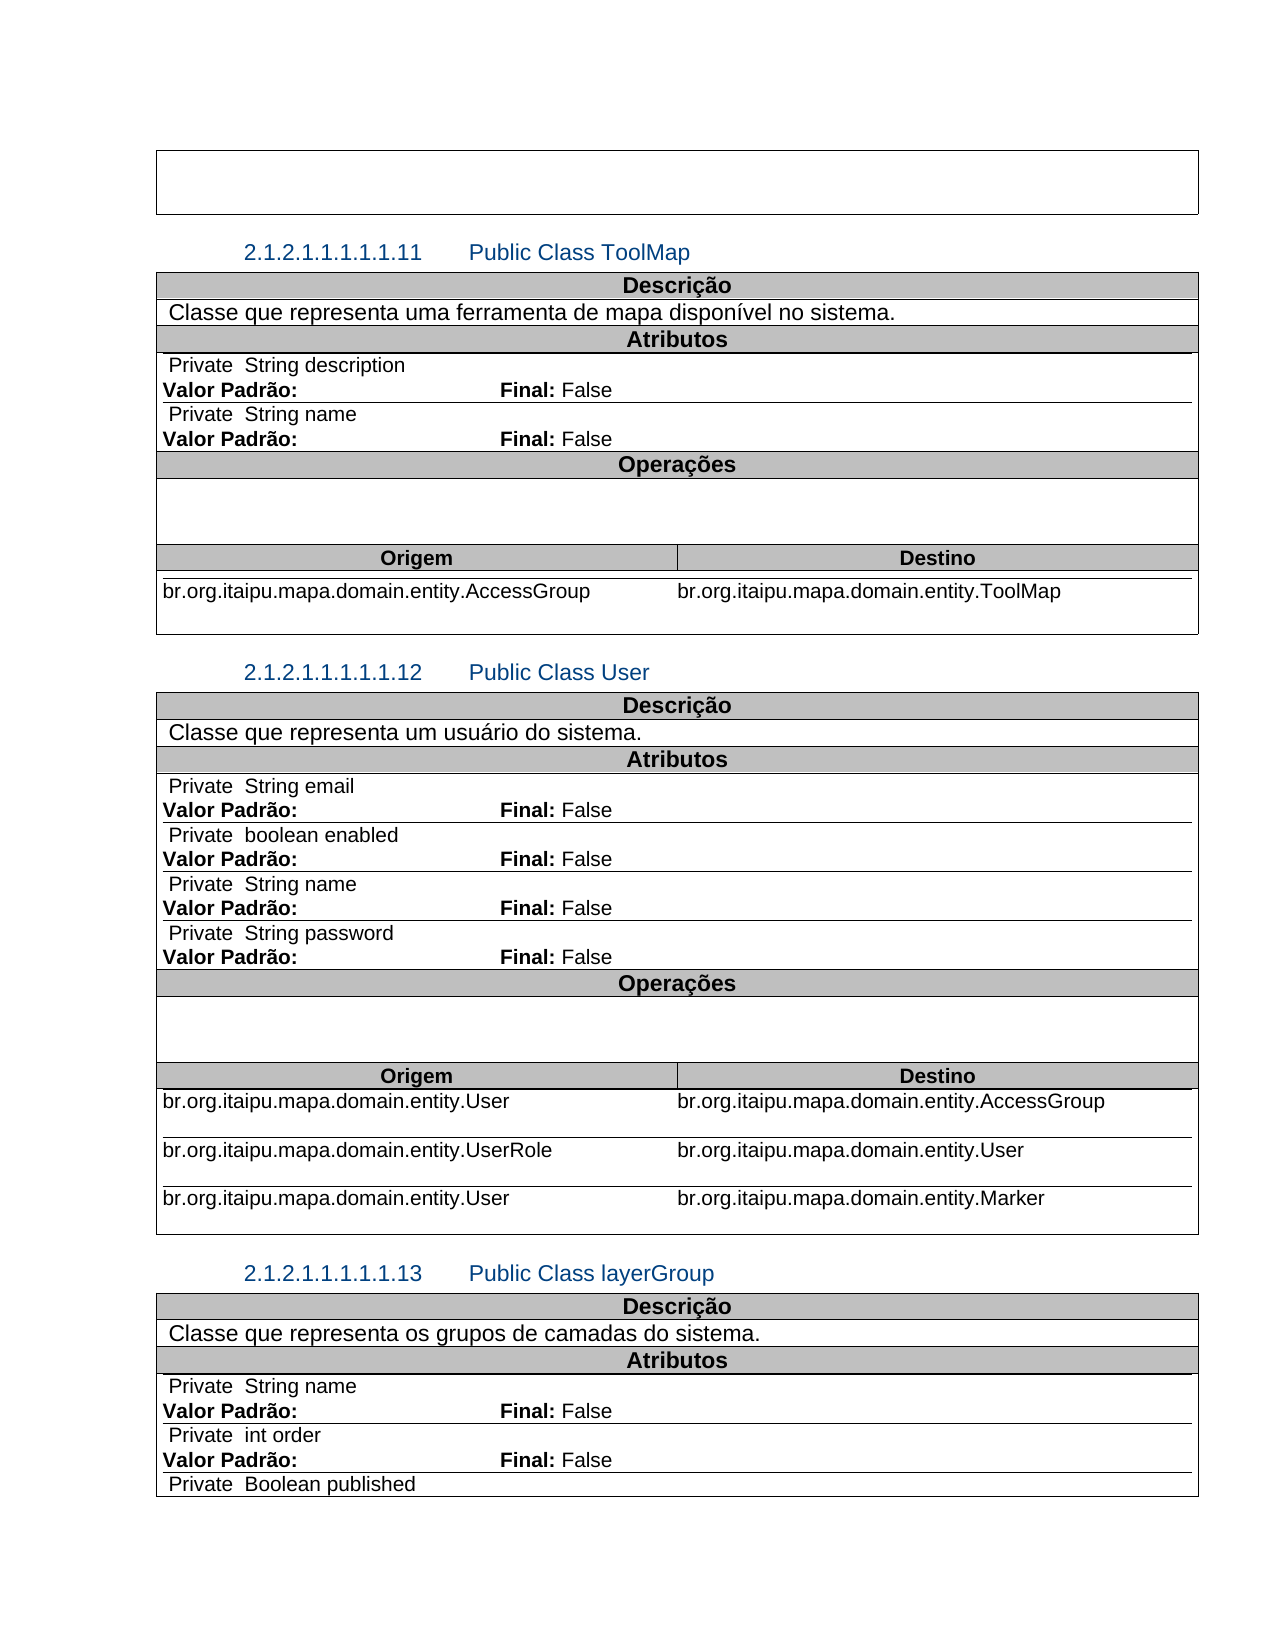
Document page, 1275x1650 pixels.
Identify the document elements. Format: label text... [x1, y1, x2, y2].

table_cell Valor Padrão: [163, 377, 500, 402]
table_cell Destino [678, 1063, 1198, 1088]
table_cell Valor Padrão: [163, 798, 500, 822]
table_cell Valor Padrão: [163, 944, 500, 969]
table_cell [1192, 774, 1198, 969]
table_cell Origem [157, 1063, 677, 1088]
table_cell [725, 921, 1192, 969]
table_header Descrição [157, 1294, 1198, 1319]
table_cell [157, 1374, 1198, 1496]
table_cell [157, 479, 1198, 544]
table_cell br.org.itaipu.mapa.domain.entity.Marker [677, 1187, 1192, 1234]
table_cell [725, 823, 1192, 871]
table_cell Atributos [157, 747, 1198, 772]
table_cell Final: False [500, 895, 725, 920]
list Public Class User [244, 659, 1125, 686]
table_cell [1192, 353, 1198, 451]
table_cell Classe que representa os grupos de camadas do sistema. [157, 1320, 1198, 1346]
table_cell Private Boolean published [163, 1473, 725, 1496]
table_cell br.org.itaipu.mapa.domain.entity.User [677, 1138, 1192, 1186]
table_cell [725, 403, 1192, 451]
table_cell br.org.itaipu.mapa.domain.entity.User [163, 1187, 677, 1234]
table_header Private String description [163, 354, 725, 377]
table_cell [725, 872, 1192, 920]
table_header br.org.itaipu.mapa.domain.entity.ToolMap [677, 579, 1192, 626]
table_cell Private String name [163, 872, 725, 895]
table_cell Valor Padrão: [163, 895, 500, 920]
table_cell Final: False [500, 846, 725, 871]
table_header Descrição [157, 273, 1198, 298]
table_cell Classe que representa uma ferramenta de mapa disponível no sistema. [157, 300, 1198, 325]
table_header [725, 354, 1192, 402]
table_header [725, 774, 1192, 822]
table_cell Final: False [500, 944, 725, 969]
table_cell [157, 151, 1198, 213]
table_cell Final: False [500, 377, 725, 402]
table_cell Private String name [163, 403, 725, 426]
table_header Private String name [163, 1375, 725, 1398]
table_cell Valor Padrão: [163, 1447, 500, 1471]
table_cell [1192, 1089, 1198, 1234]
table_cell Destino [678, 545, 1198, 570]
table_cell [157, 1089, 163, 1234]
table_header br.org.itaipu.mapa.domain.entity.User [163, 1090, 677, 1137]
table_cell [725, 1424, 1192, 1471]
table_cell Classe que representa um usuário do sistema. [157, 720, 1198, 746]
table_cell br.org.itaipu.mapa.domain.entity.UserRole [163, 1138, 677, 1186]
table_cell Operações [157, 970, 1198, 996]
table_header br.org.itaipu.mapa.domain.entity.AccessGroup [163, 579, 677, 626]
table_cell Operações [157, 452, 1198, 478]
table_cell Valor Padrão: [163, 426, 500, 451]
table_cell Atributos [157, 326, 1198, 352]
table_cell Valor Padrão: [163, 1398, 500, 1422]
table_cell Valor Padrão: [163, 846, 500, 871]
table_cell Final: False [500, 1447, 725, 1471]
table_cell [157, 353, 163, 451]
table_header [725, 1375, 1192, 1422]
table_cell Final: False [500, 426, 725, 451]
table_cell Atributos [157, 1347, 1198, 1373]
table_header br.org.itaipu.mapa.domain.entity.AccessGroup [677, 1090, 1192, 1137]
table_cell Private int order [163, 1424, 725, 1447]
table_header Private String email [163, 774, 725, 797]
table_cell [725, 1473, 1192, 1496]
table_cell Final: False [500, 1398, 725, 1422]
table_cell [157, 774, 725, 969]
table_cell Origem [157, 545, 677, 570]
list Public Class ToolMap [244, 239, 1125, 265]
table_cell [157, 571, 1198, 634]
table_cell [157, 997, 1198, 1062]
list Public Class layerGroup [244, 1260, 1125, 1286]
table_cell Private boolean enabled [163, 823, 725, 846]
table_header Descrição [157, 693, 1198, 719]
table_cell Private String password [163, 921, 725, 944]
table_cell Final: False [500, 798, 725, 822]
